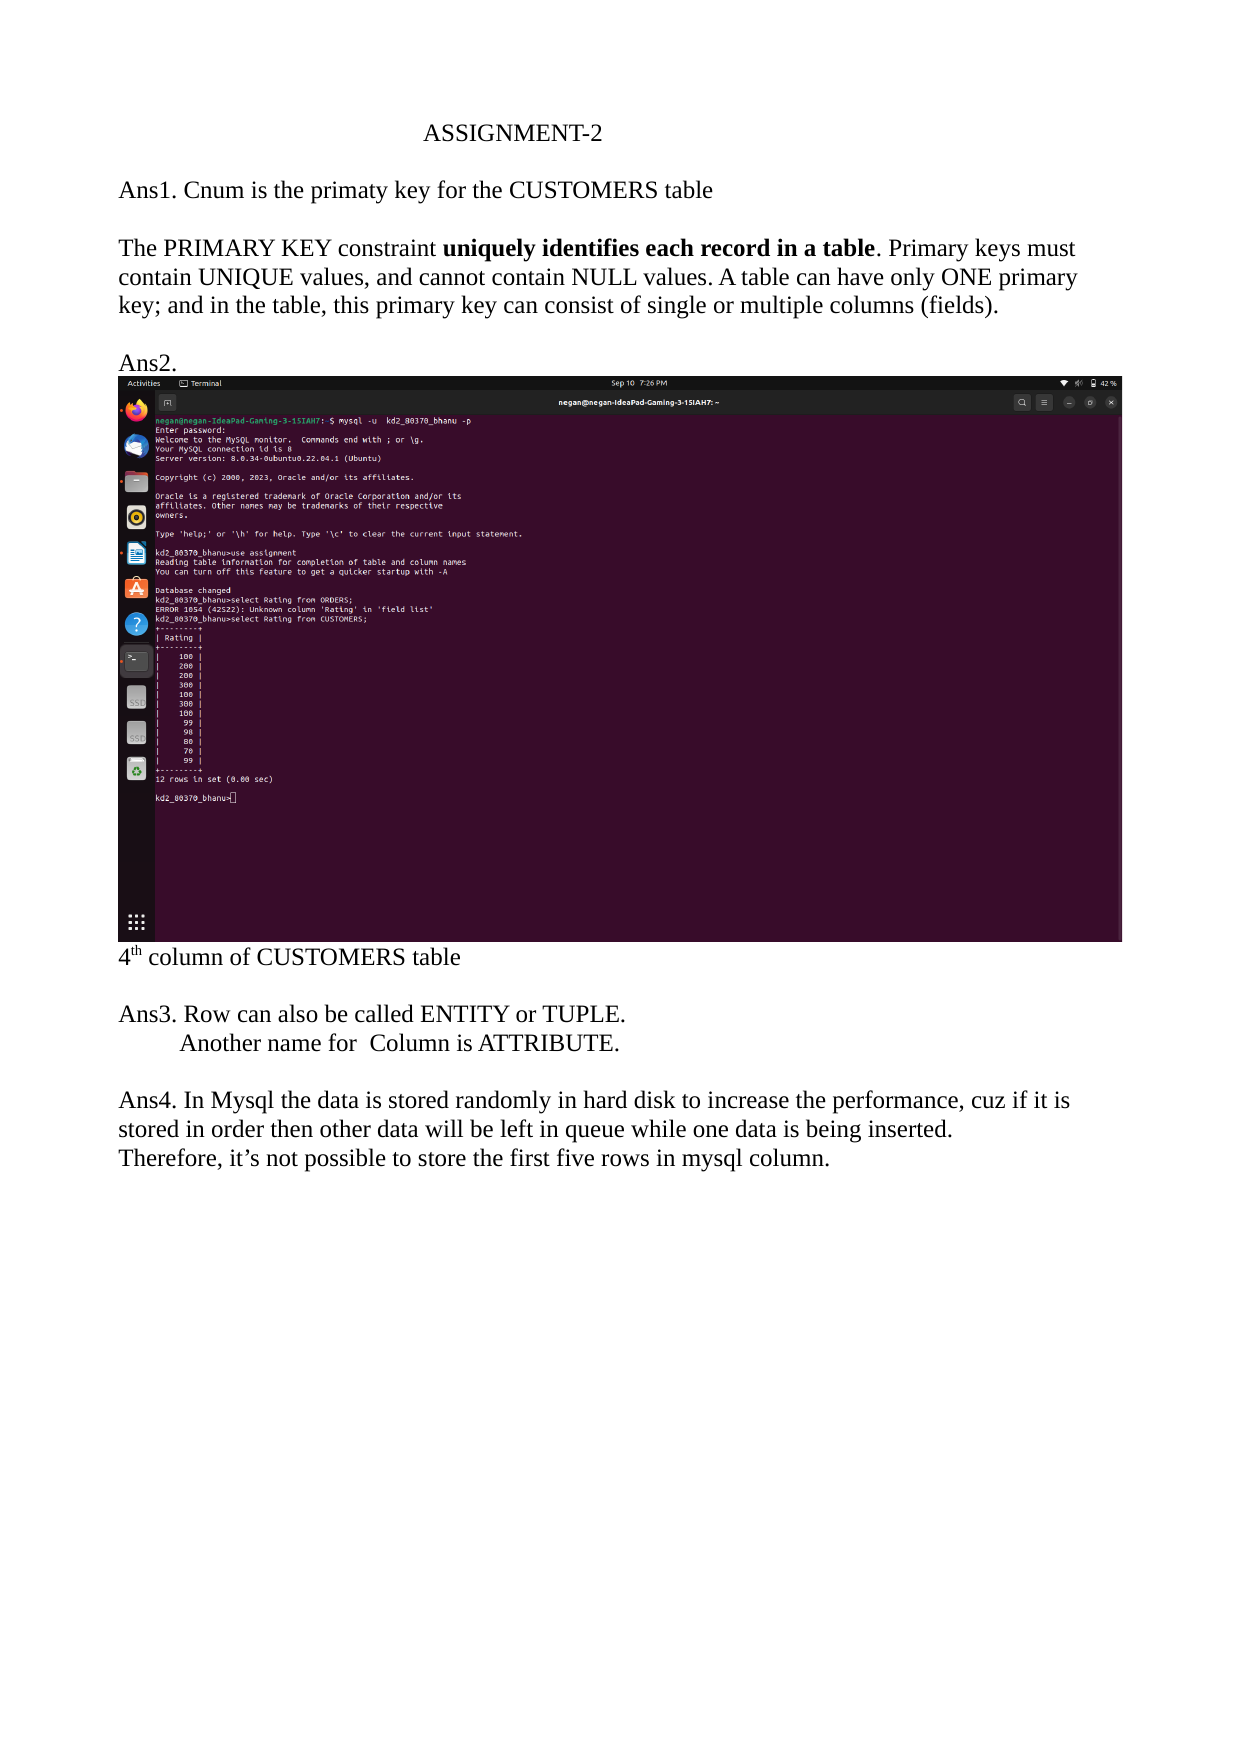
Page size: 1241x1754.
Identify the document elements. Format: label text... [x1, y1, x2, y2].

picture [118, 376, 1123, 942]
text Ans2. [118, 348, 1122, 376]
text Ans1. Cnum is the primaty key for the CUSTOMERS table [118, 176, 1122, 204]
text Ans4. In Mysql the data is stored randomly in hard disk to increase the performance, cuz if it is stored in order then other data will be left in queue while one data is being inserted. [118, 1085, 1122, 1143]
text Ans3. Row can also be called ENTITY or TUPLE. [118, 999, 1122, 1028]
text The PRIMARY KEY constraint uniquely identifies each record in a table. Primary keys must contain UNIQUE values, and cannot contain NULL values. A table can have only ONE primary key; and in the table, this primary key can consist of single or multiple columns (fields). [118, 233, 1122, 319]
text 4th column of CUSTOMERS table [118, 942, 1122, 970]
text Another name for Column is ATTRIBUTE. [118, 1028, 1122, 1057]
text Therefore, it’s not possible to store the first five rows in mysql column. [118, 1143, 1122, 1172]
text ASSIGNMENT-2 [118, 118, 1122, 147]
